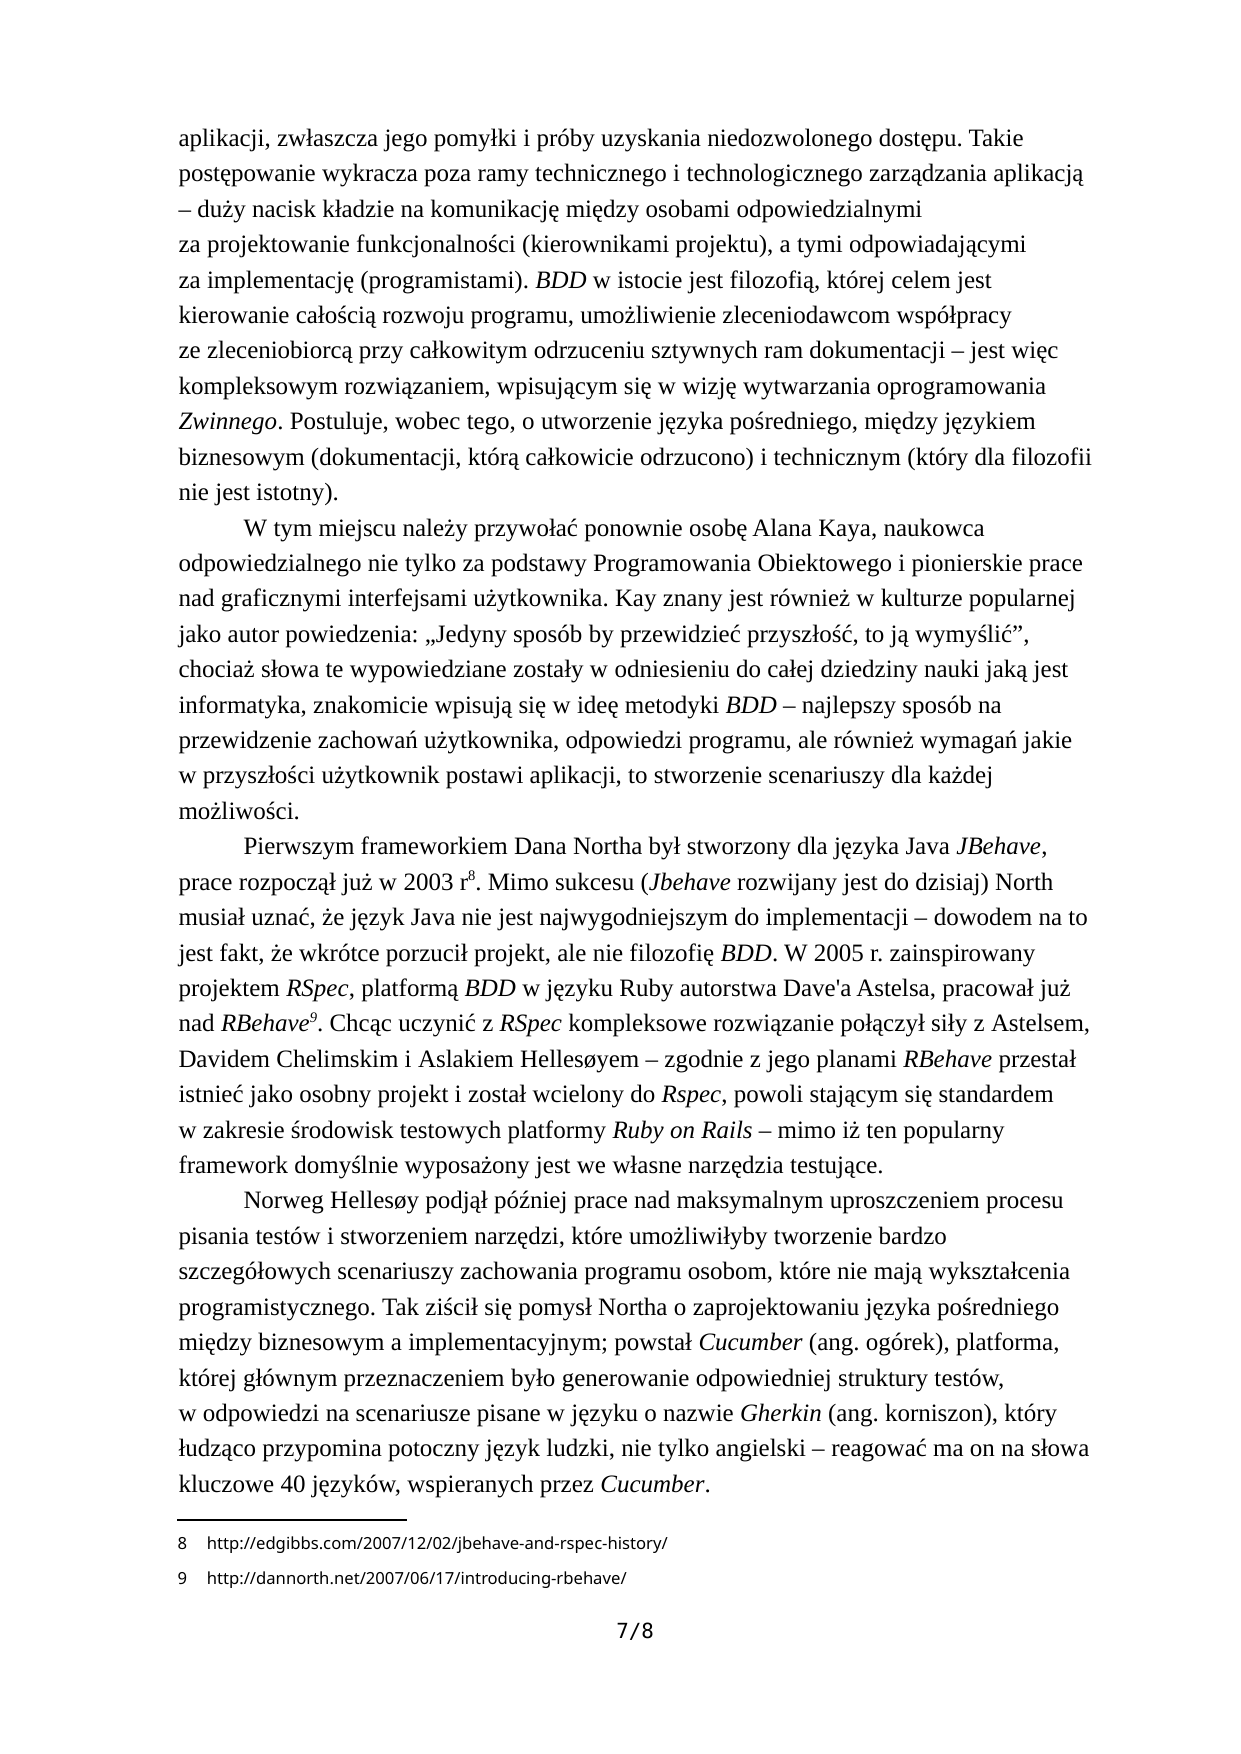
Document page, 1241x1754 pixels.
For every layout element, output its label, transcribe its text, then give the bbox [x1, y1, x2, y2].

text http://dannorth.net/2007/06/17/introducing-rbehave/ [177, 1566, 1093, 1589]
text http://edgibbs.com/2007/12/02/jbehave-and-rspec-history/ [177, 1532, 1093, 1554]
text W tym miejscu należy przywołać ponownie osobę Alana Kaya, naukowca odpowiedzialnego nie tylko za podstawy Programowania Obiektowego i pionierskie prace nad graficznymi interfejsami użytkownika. Kay znany jest również w kulturze popularnej jako autor powiedzenia: „Jedyny sposób by przewidzieć przyszłość, to ją wymyślić”, chociaż słowa te wypowiedziane zostały w odniesieniu do całej dziedziny nauki jaką jest informatyka, znakomicie wpisują się w ideę metodyki BDD – najlepszy sposób na przewidzenie zachowań użytkownika, odpowiedzi programu, ale również wymagań jakie w przyszłości użytkownik postawi aplikacji, to stworzenie scenariuszy dla każdej możliwości. [178, 508, 1093, 826]
text aplikacji, zwłaszcza jego pomyłki i próby uzyskania niedozwolonego dostępu. Takie postępowanie wykracza poza ramy technicznego i technologicznego zarządzania aplikacją – duży nacisk kładzie na komunikację między osobami odpowiedzialnymi za projektowanie funkcjonalności (kierownikami projektu), a tymi odpowiadającymi za implementację (programistami). BDD w istocie jest filozofią, której celem jest kierowanie całością rozwoju programu, umożliwienie zleceniodawcom współpracy ze zleceniobiorcą przy całkowitym odrzuceniu sztywnych ram dokumentacji – jest więc kompleksowym rozwiązaniem, wpisującym się w wizję wytwarzania oprogramowania Zwinnego. Postuluje, wobec tego, o utworzenie języka pośredniego, między językiem biznesowym (dokumentacji, którą całkowicie odrzucono) i technicznym (który dla filozofii nie jest istotny). [178, 118, 1093, 508]
text Pierwszym frameworkiem Dana Northa był stworzony dla języka Java JBehave, prace rozpoczął już w 2003 r. Mimo sukcesu (Jbehave rozwijany jest do dzisiaj) North musiał uznać, że język Java nie jest najwygodniejszym do implementacji – dowodem na to jest fakt, że wkrótce porzucił projekt, ale nie filozofię BDD. W 2005 r. zainspirowany projektem RSpec, platformą BDD w języku Ruby autorstwa Dave'a Astelsa, pracował już nad RBehave. Chcąc uczynić z RSpec kompleksowe rozwiązanie połączył siły z Astelsem, Davidem Chelimskim i Aslakiem Hellesøyem – zgodnie z jego planami RBehave przestał istnieć jako osobny projekt i został wcielony do Rspec, powoli stającym się standardem w zakresie środowisk testowych platformy Ruby on Rails – mimo iż ten popularny framework domyślnie wyposażony jest we własne narzędzia testujące. [178, 826, 1093, 1181]
text Norweg Hellesøy podjął później prace nad maksymalnym uproszczeniem procesu pisania testów i stworzeniem narzędzi, które umożliwiłyby tworzenie bardzo szczegółowych scenariuszy zachowania programu osobom, które nie mają wykształcenia programistycznego. Tak ziścił się pomysł Northa o zaprojektowaniu języka pośredniego między biznesowym a implementacyjnym; powstał Cucumber (ang. ogórek), platforma, której głównym przeznaczeniem było generowanie odpowiedniej struktury testów, w odpowiedzi na scenariusze pisane w języku o nazwie Gherkin (ang. korniszon), który łudząco przypomina potoczny język ludzki, nie tylko angielski – reagować ma on na słowa kluczowe 40 języków, wspieranych przez Cucumber. [178, 1181, 1093, 1499]
